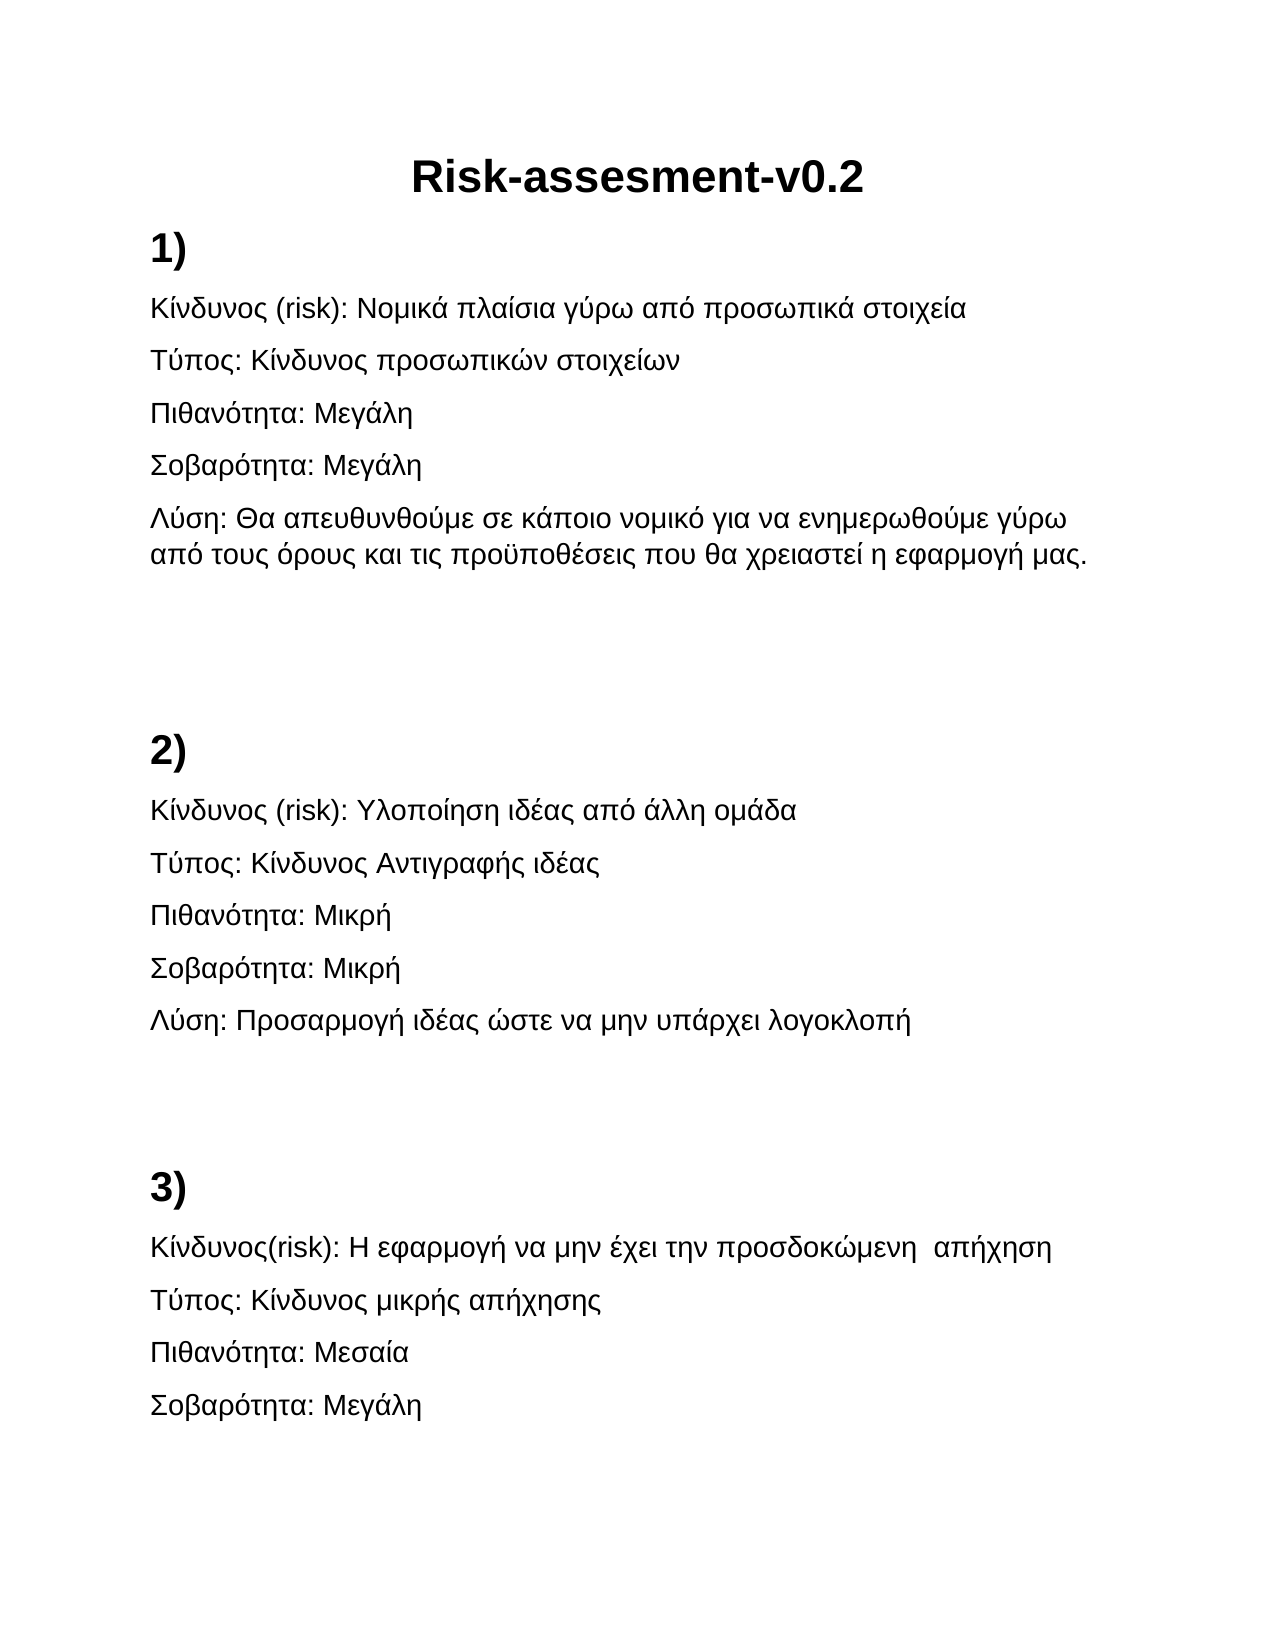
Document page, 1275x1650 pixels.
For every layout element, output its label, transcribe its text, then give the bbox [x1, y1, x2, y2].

text Κίνδυνος(risk): Η εφαρμογή να μην έχει την προσδοκώμενη απήχηση [150, 1230, 1125, 1264]
text Πιθανότητα: Μεσαία [150, 1335, 1125, 1369]
text Τύπος: Κίνδυνος προσωπικών στοιχείων [150, 343, 1125, 377]
text Λύση: Προσαρμογή ιδέας ώστε να μην υπάρχει λογοκλοπή [150, 1003, 1125, 1037]
text Πιθανότητα: Μικρή [150, 898, 1125, 932]
text 2) [150, 726, 1125, 773]
text Λύση: Θα απευθυνθούμε σε κάποιο νομικό για να ενημερωθούμε γύρω από τους όρους και τις προϋποθέσεις που θα χρειαστεί η εφαρμογή μας. [150, 501, 1125, 570]
text Κίνδυνος (risk): Νομικά πλαίσια γύρω από προσωπικά στοιχεία [150, 291, 1125, 324]
text Σοβαρότητα: Μεγάλη [150, 1388, 1125, 1421]
text Risk-assesment-v0.2 [150, 150, 1125, 203]
text Σοβαρότητα: Μεγάλη [150, 448, 1125, 482]
text Σοβαρότητα: Μικρή [150, 951, 1125, 984]
text Τύπος: Κίνδυνος μικρής απήχησης [150, 1283, 1125, 1316]
text 1) [150, 223, 1125, 271]
text Τύπος: Κίνδυνος Αντιγραφής ιδέας [150, 846, 1125, 879]
text Πιθανότητα: Μεγάλη [150, 396, 1125, 429]
text 3) [150, 1162, 1125, 1210]
text Κίνδυνος (risk): Υλοποίηση ιδέας από άλλη ομάδα [150, 793, 1125, 827]
